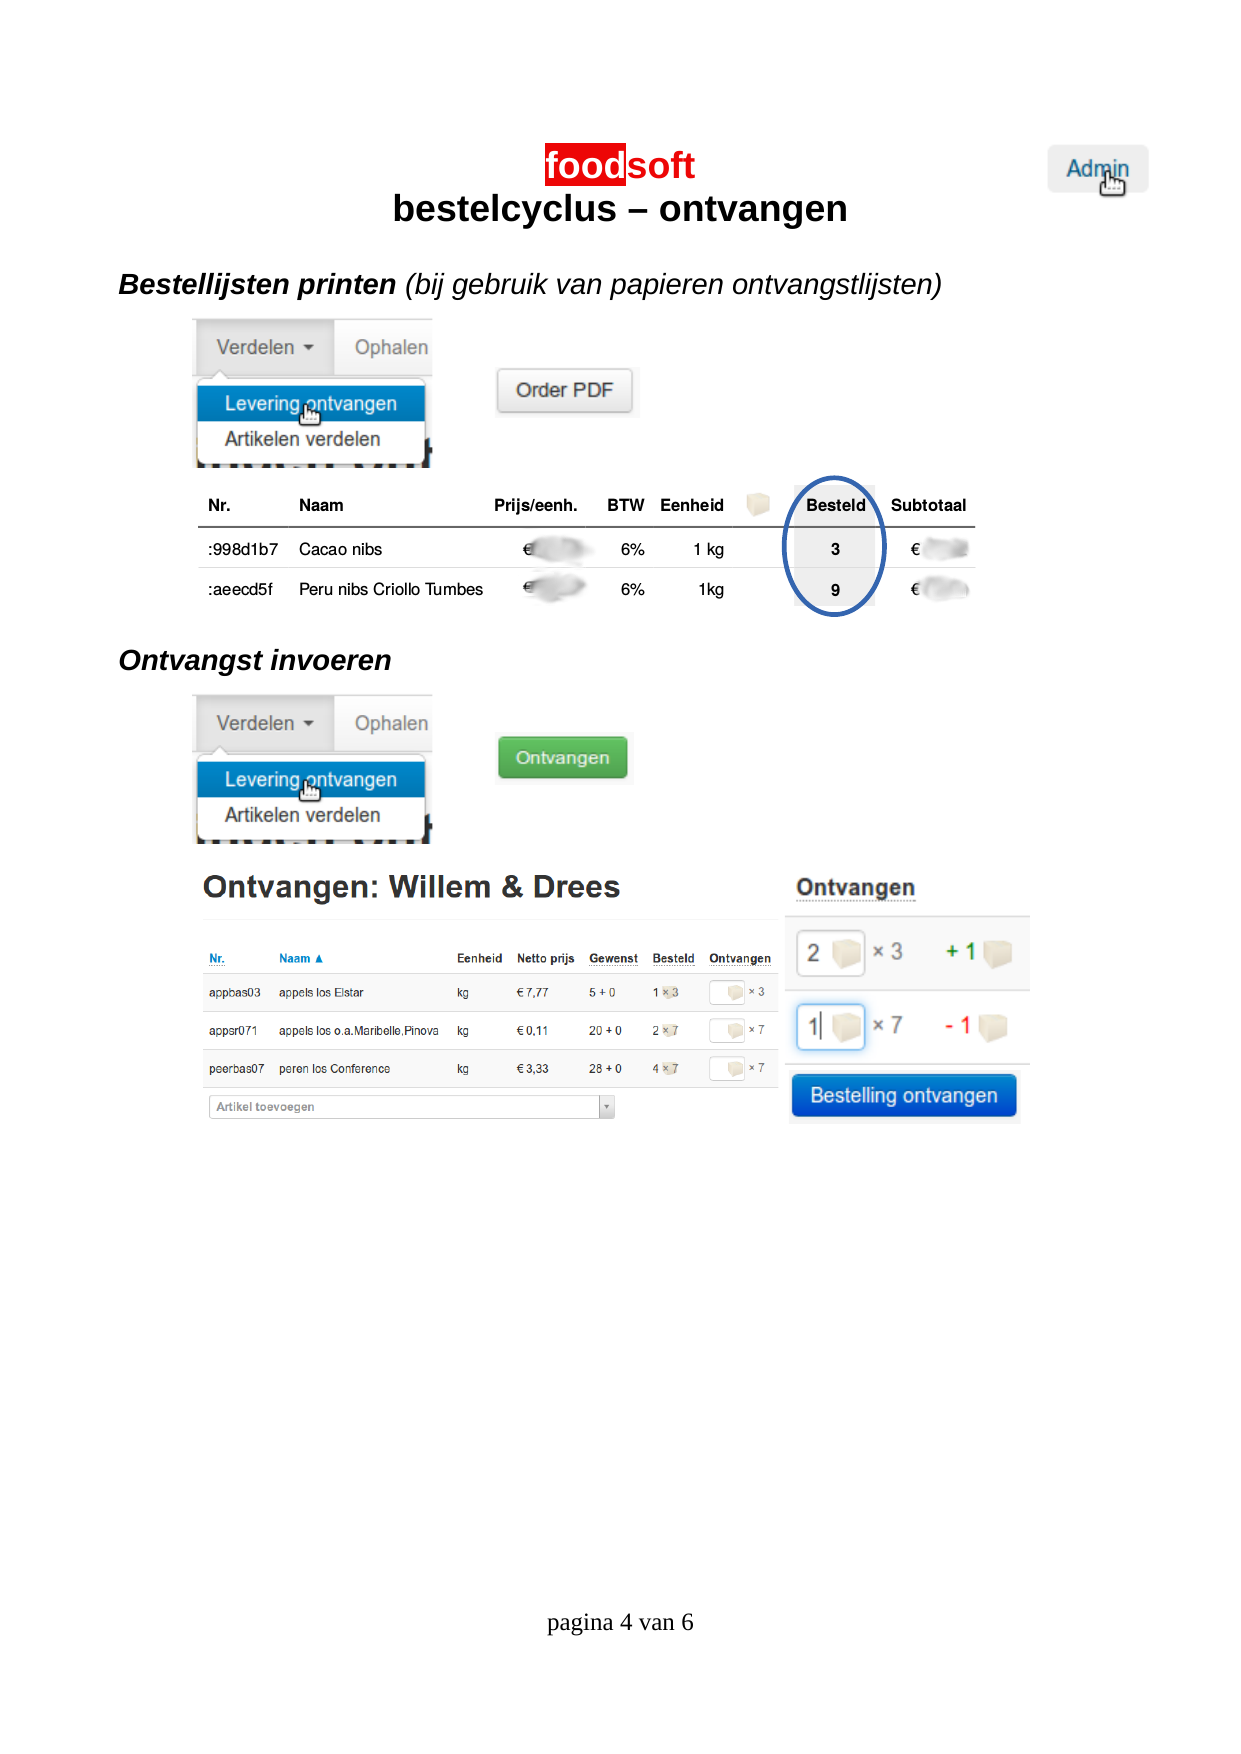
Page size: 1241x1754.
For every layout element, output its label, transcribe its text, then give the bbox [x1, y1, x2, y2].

picture [787, 485, 882, 606]
picture [192, 688, 433, 844]
title foodsoft bestelcyclus – ontvangen [118, 143, 1122, 229]
picture [784, 872, 1030, 1065]
picture [192, 485, 806, 606]
picture [192, 312, 433, 468]
subtitle Bestellijsten printen (bij gebruik van papieren ontvangstlijsten) [118, 267, 1122, 300]
picture [788, 1070, 1021, 1124]
picture [494, 732, 634, 785]
picture [862, 485, 977, 606]
subtitle Ontvangst invoeren [118, 643, 1122, 676]
picture [1029, 127, 1168, 220]
picture [192, 872, 779, 1130]
picture [494, 367, 641, 418]
